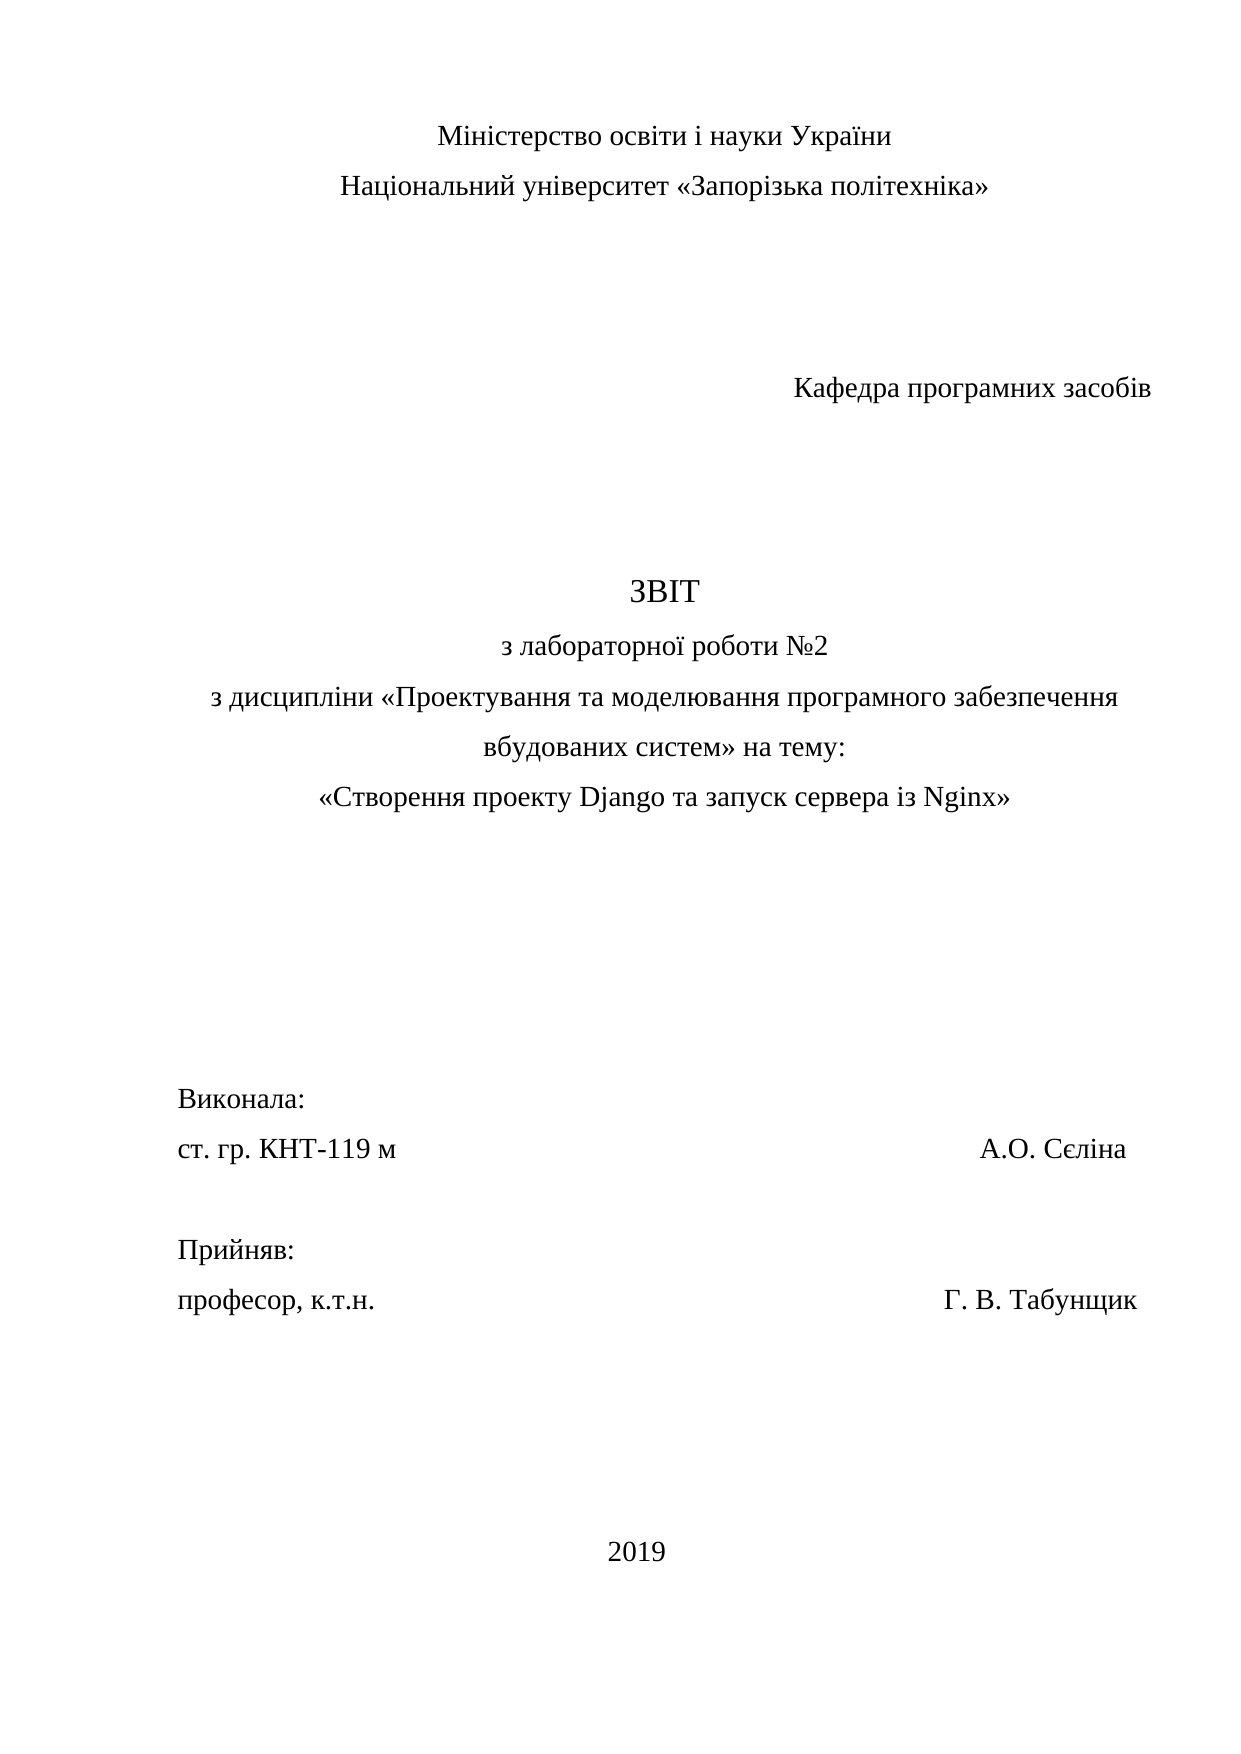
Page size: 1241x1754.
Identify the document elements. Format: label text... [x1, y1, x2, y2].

text Прийняв: [177, 1232, 1152, 1266]
text ст. гр. КНТ-119 м А.О. Сєліна [177, 1132, 1152, 1165]
text 2019 [177, 1534, 1152, 1568]
text з дисципліни «Проектування та моделювання програмного забезпечення вбудованих систем» на тему: [177, 679, 1152, 763]
text ЗВІТ [177, 571, 1152, 609]
text Національний університет «Запорізька політехніка» [177, 168, 1152, 202]
text з лабораторної роботи №2 [177, 628, 1152, 662]
text «Створення проекту Django та запуск сервера із Nginx» [177, 779, 1152, 813]
text Міністерство освіти і науки України [177, 118, 1152, 152]
text професор, к.т.н. Г. В. Табунщик [177, 1282, 1152, 1316]
text Виконала: [177, 1081, 1152, 1115]
text Кафедра програмних засобів [177, 370, 1152, 403]
